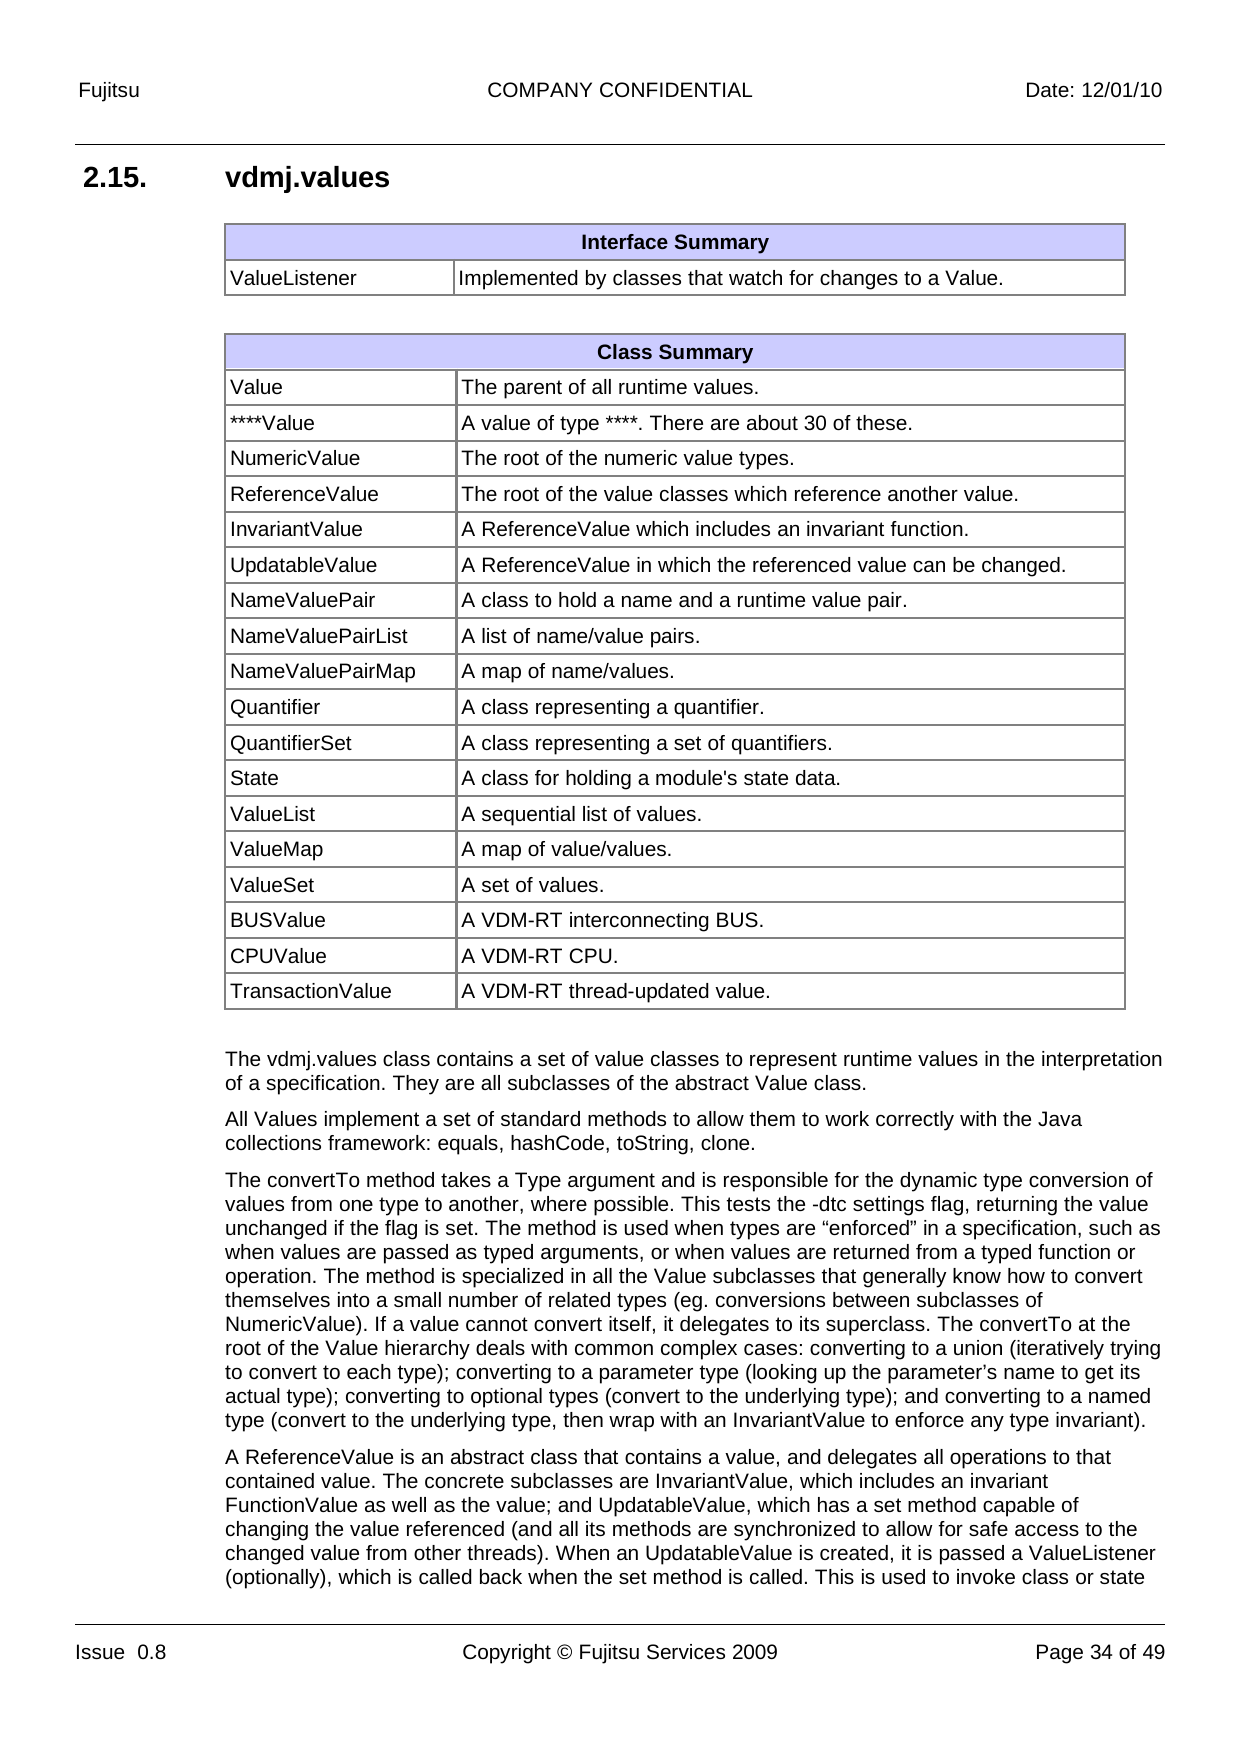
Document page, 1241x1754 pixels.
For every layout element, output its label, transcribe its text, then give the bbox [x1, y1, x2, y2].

table_cell A set of values. [458, 868, 1124, 901]
text All Values implement a set of standard methods to allow them to work correctly with the Java collections framework: equals, hashCode, toString, clone. [225, 1107, 1165, 1155]
table_cell NameValuePair [226, 584, 455, 617]
table_cell A class representing a quantifier. [458, 690, 1124, 724]
table_cell InvariantValue [226, 513, 455, 546]
table_cell ValueSet [226, 868, 455, 901]
table_cell A VDM-RT thread-updated value. [458, 974, 1124, 1008]
table_cell State [226, 761, 455, 795]
text A ReferenceValue is an abstract class that contains a value, and delegates all operations to that contained value. The concrete subclasses are InvariantValue, which includes an invariant FunctionValue as well as the value; and UpdatableValue, which has a set method capable of changing the value referenced (and all its methods are synchronized to allow for safe access to the changed value from other threads). When an UpdatableValue is created, it is passed a ValueListener (optionally), which is called back when the set method is called. This is used to invoke class or state [225, 1445, 1165, 1589]
table_cell The root of the numeric value types. [458, 442, 1124, 475]
table_cell UpdatableValue [226, 548, 455, 582]
table_cell The parent of all runtime values. [458, 371, 1124, 404]
table_cell A class representing a set of quantifiers. [458, 726, 1124, 759]
table_cell NameValuePairList [226, 619, 455, 653]
table_cell A VDM-RT CPU. [458, 939, 1124, 972]
table_cell TransactionValue [226, 974, 455, 1008]
table_header Interface Summary [226, 225, 1124, 259]
table_cell ReferenceValue [226, 477, 455, 511]
text The vdmj.values class contains a set of value classes to represent runtime values in the interpretation of a specification. They are all subclasses of the abstract Value class. [225, 1046, 1165, 1094]
table_header Class Summary [226, 335, 1124, 368]
table_cell ValueMap [226, 832, 455, 866]
table_cell A class to hold a name and a runtime value pair. [458, 584, 1124, 617]
table_cell The root of the value classes which reference another value. [458, 477, 1124, 511]
table_cell ValueList [226, 797, 455, 830]
table_cell CPUValue [226, 939, 455, 972]
table_cell A map of value/values. [458, 832, 1124, 866]
text The convertTo method takes a Type argument and is responsible for the dynamic type conversion of values from one type to another, where possible. This tests the -dtc settings flag, returning the value unchanged if the flag is set. The method is used when types are “enforced” in a specification, such as when values are passed as typed arguments, or when values are returned from a typed function or operation. The method is specialized in all the Value subclasses that generally know how to convert themselves into a small number of related types (eg. conversions between subclasses of NumericValue). If a value cannot convert itself, it delegates to its superclass. The convertTo at the root of the Value hierarchy deals with common complex cases: converting to a union (iteratively trying to convert to each type); converting to a parameter type (looking up the parameter’s name to get its actual type); converting to optional types (convert to the underlying type); and converting to a named type (convert to the underlying type, then wrap with an InvariantValue to enforce any type invariant). [225, 1168, 1165, 1432]
table_cell ****Value [226, 406, 455, 439]
table_cell A list of name/value pairs. [458, 619, 1124, 653]
table_cell BUSValue [226, 903, 455, 937]
table_cell A sequential list of values. [458, 797, 1124, 830]
table_cell NameValuePairMap [226, 655, 455, 688]
subtitle vdmj.values [75, 160, 1165, 193]
table_cell A ReferenceValue which includes an invariant function. [458, 513, 1124, 546]
table_cell Value [226, 371, 455, 404]
table_cell Implemented by classes that watch for changes to a Value. [455, 261, 1124, 294]
table_cell A VDM-RT interconnecting BUS. [458, 903, 1124, 937]
table_cell A class for holding a module's state data. [458, 761, 1124, 795]
table_cell A map of name/values. [458, 655, 1124, 688]
table_cell QuantifierSet [226, 726, 455, 759]
table_cell A value of type ****. There are about 30 of these. [458, 406, 1124, 439]
table_cell Quantifier [226, 690, 455, 724]
table_cell A ReferenceValue in which the referenced value can be changed. [458, 548, 1124, 582]
table_cell ValueListener [226, 261, 453, 294]
table_cell NumericValue [226, 442, 455, 475]
